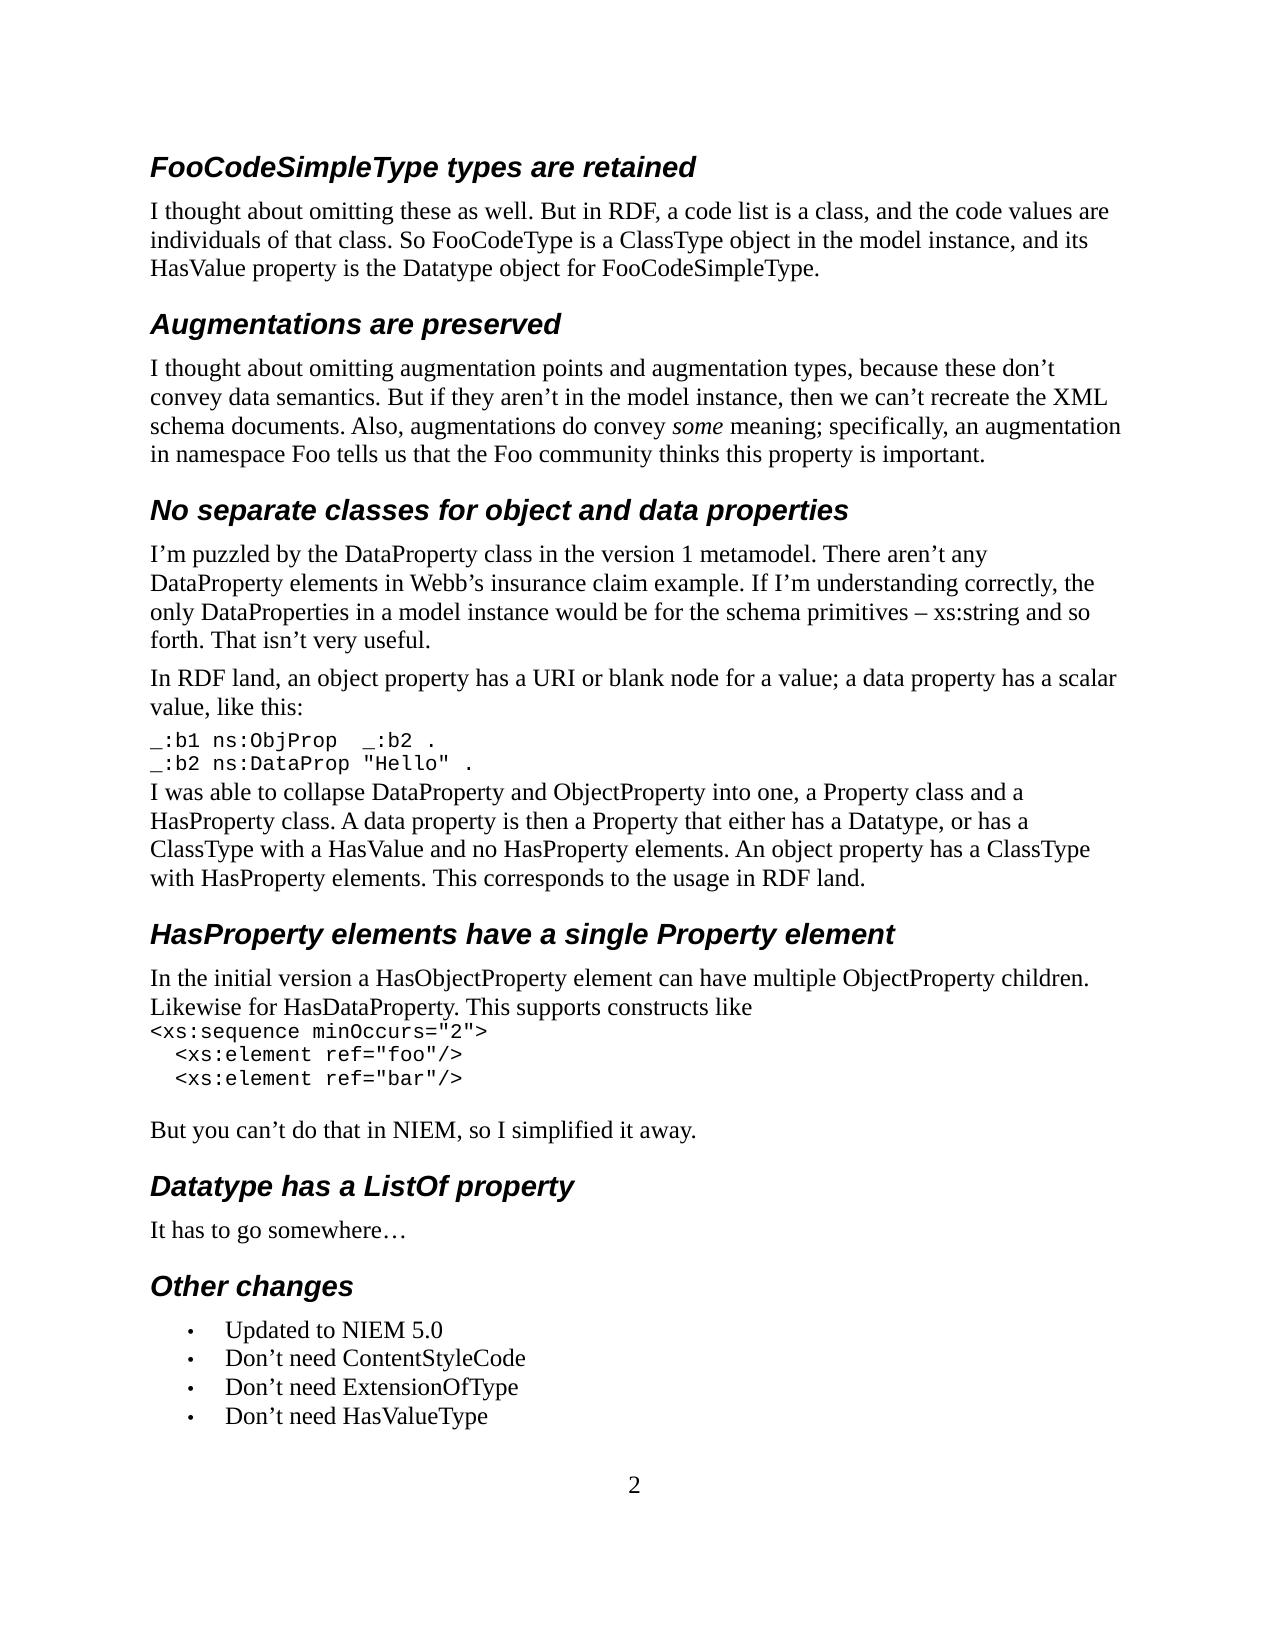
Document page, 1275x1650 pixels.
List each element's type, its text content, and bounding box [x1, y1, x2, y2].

list Don’t need HasValueType [187, 1401, 1125, 1430]
text <xs:element ref="bar"/> [150, 1068, 1125, 1092]
text I’m puzzled by the DataProperty class in the version 1 metamodel. There aren’t any DataProperty elements in Webb’s insurance claim example. If I’m understanding correctly, the only DataProperties in a model instance would be for the schema primitives – xs:string and so forth. That isn’t very useful. [150, 539, 1125, 654]
text In RDF land, an object property has a URI or blank node for a value; a data property has a scalar value, like this: [150, 663, 1125, 721]
text _:b2 ns:DataProp "Hello" . [150, 753, 1125, 777]
text I thought about omitting these as well. But in RDF, a code list is a class, and the code values are individuals of that class. So FooCodeType is a ClassType object in the model instance, and its HasValue property is the Datatype object for FooCodeSimpleType. [150, 196, 1125, 282]
subtitle Augmentations are preserved [150, 307, 1125, 341]
list Don’t need ExtensionOfType [187, 1372, 1125, 1401]
subtitle HasProperty elements have a single Property element [150, 917, 1125, 951]
text <xs:element ref="foo"/> [150, 1044, 1125, 1068]
text I thought about omitting augmentation points and augmentation types, because these don’t convey data semantics. But if they aren’t in the model instance, then we can’t recreate the XML schema documents. Also, augmentations do convey some meaning; specifically, an augmentation in namespace Foo tells us that the Foo community thinks this property is important. [150, 353, 1125, 468]
subtitle FooCodeSimpleType types are retained [150, 150, 1125, 183]
list Updated to NIEM 5.0 [187, 1315, 1125, 1343]
text _:b1 ns:ObjProp _:b2 . [150, 730, 1125, 753]
subtitle Datatype has a ListOf property [150, 1169, 1125, 1202]
list Don’t need ContentStyleCode [187, 1343, 1125, 1372]
text I was able to collapse DataProperty and ObjectProperty into one, a Property class and a HasProperty class. A data property is then a Property that either has a Datatype, or has a ClassType with a HasValue and no HasProperty elements. An object property has a ClassType with HasProperty elements. This corresponds to the usage in RDF land. [150, 777, 1125, 892]
subtitle Other changes [150, 1269, 1125, 1302]
text But you can’t do that in NIEM, so I simplified it away. [150, 1115, 1125, 1144]
text It has to go somewhere… [150, 1215, 1125, 1244]
text In the initial version a HasObjectProperty element can have multiple ObjectProperty children. Likewise for HasDataProperty. This supports constructs like [150, 963, 1125, 1021]
text <xs:sequence minOccurs="2"> [150, 1021, 1125, 1044]
subtitle No separate classes for object and data properties [150, 493, 1125, 527]
